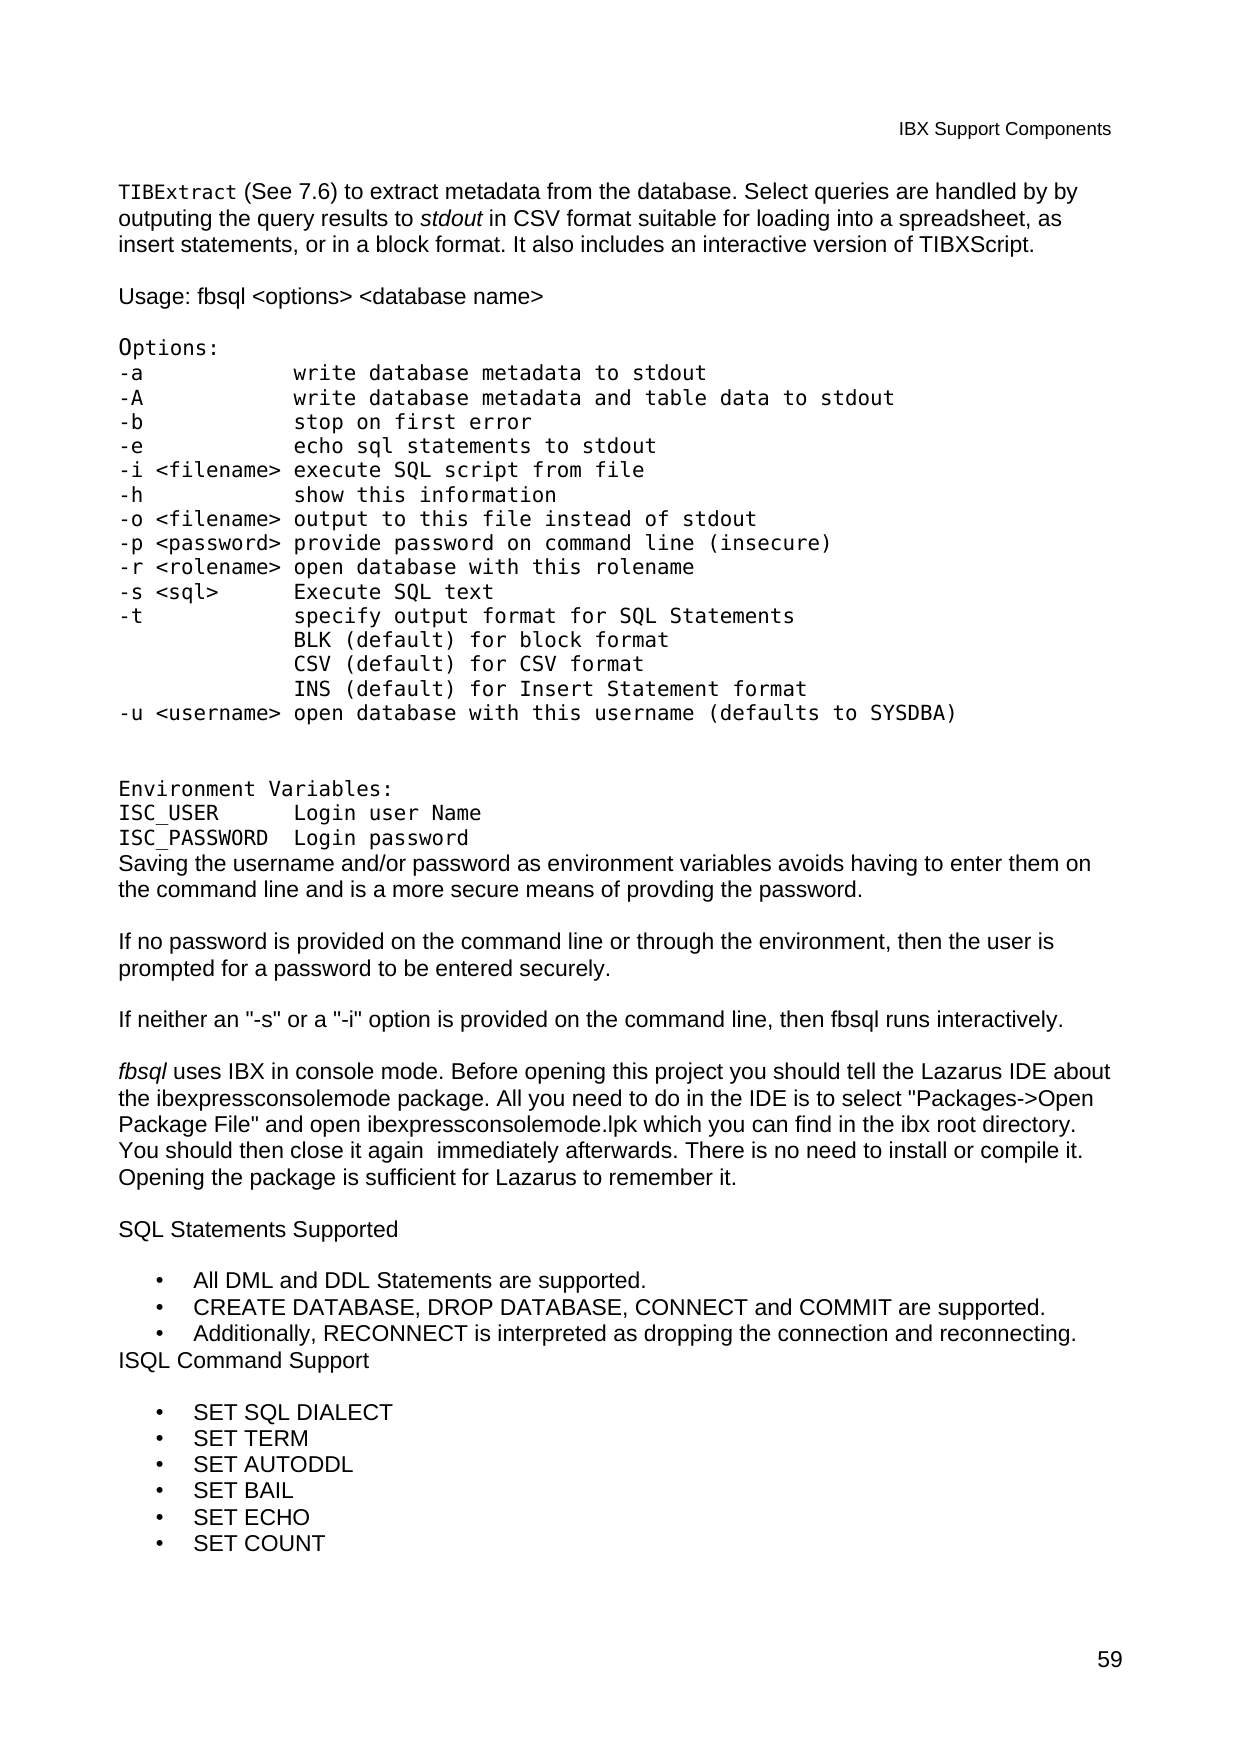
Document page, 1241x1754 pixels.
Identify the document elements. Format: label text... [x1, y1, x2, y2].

list All DML and DDL Statements are supported. [156, 1267, 1122, 1294]
text TIBExtract (See 7.6) to extract metadata from the database. Select queries are handled by by outputing the query results to stdout in CSV format suitable for loading into a spreadsheet, as insert statements, or in a block format. It also includes an interactive version of TIBXScript. [118, 178, 1122, 257]
text Saving the username and/or password as environment variables avoids having to enter them on the command line and is a more secure means of provding the password. [118, 850, 1122, 903]
text ISC_USER Login user Name [118, 801, 1122, 826]
list SET SQL DIALECT [156, 1398, 1122, 1425]
text -p <password> provide password on command line (insecure) [118, 531, 1122, 555]
text fbsql uses IBX in console mode. Before opening this project you should tell the Lazarus IDE about the ibexpressconsolemode package. All you need to do in the IDE is to select "Packages->Open Package File" and open ibexpressconsolemode.lpk which you can find in the ibx root directory. You should then close it again immediately afterwards. There is no need to install or compile it. Opening the package is sufficient for Lazarus to remember it. [118, 1058, 1122, 1190]
text INS (default) for Insert Statement format [118, 677, 1122, 701]
text -A write database metadata and table data to stdout [118, 386, 1122, 410]
text -a write database metadata to stdout [118, 361, 1122, 386]
text -e echo sql statements to stdout [118, 434, 1122, 458]
text ISC_PASSWORD Login password [118, 826, 1122, 850]
list SET TERM [156, 1425, 1122, 1451]
text -t specify output format for SQL Statements [118, 604, 1122, 628]
text -o <filename> output to this file instead of stdout [118, 507, 1122, 531]
text -s <sql> Execute SQL text [118, 580, 1122, 604]
list Additionally, RECONNECT is interpreted as dropping the connection and reconnecting. [156, 1320, 1122, 1347]
list SET ECHO [156, 1504, 1122, 1530]
text If neither an "-s" or a "-i" option is provided on the command line, then fbsql runs interactively. [118, 1006, 1122, 1033]
text BLK (default) for block format [118, 628, 1122, 652]
text SQL Statements Supported [118, 1216, 1122, 1242]
list SET COUNT [156, 1530, 1122, 1557]
text -r <rolename> open database with this rolename [118, 555, 1122, 580]
text Options: [118, 334, 1122, 361]
text CSV (default) for CSV format [118, 652, 1122, 677]
list CREATE DATABASE, DROP DATABASE, CONNECT and COMMIT are supported. [156, 1294, 1122, 1320]
list SET AUTODDL [156, 1451, 1122, 1477]
text Environment Variables: [118, 777, 1122, 801]
text -h show this information [118, 483, 1122, 507]
text If no password is provided on the command line or through the environment, then the user is prompted for a password to be entered securely. [118, 928, 1122, 981]
text ISQL Command Support [118, 1347, 1122, 1373]
text -i <filename> execute SQL script from file [118, 458, 1122, 483]
text Usage: fbsql <options> <database name> [118, 283, 1122, 309]
text -b stop on first error [118, 410, 1122, 434]
text -u <username> open database with this username (defaults to SYSDBA) [118, 701, 1122, 725]
list SET BAIL [156, 1477, 1122, 1504]
